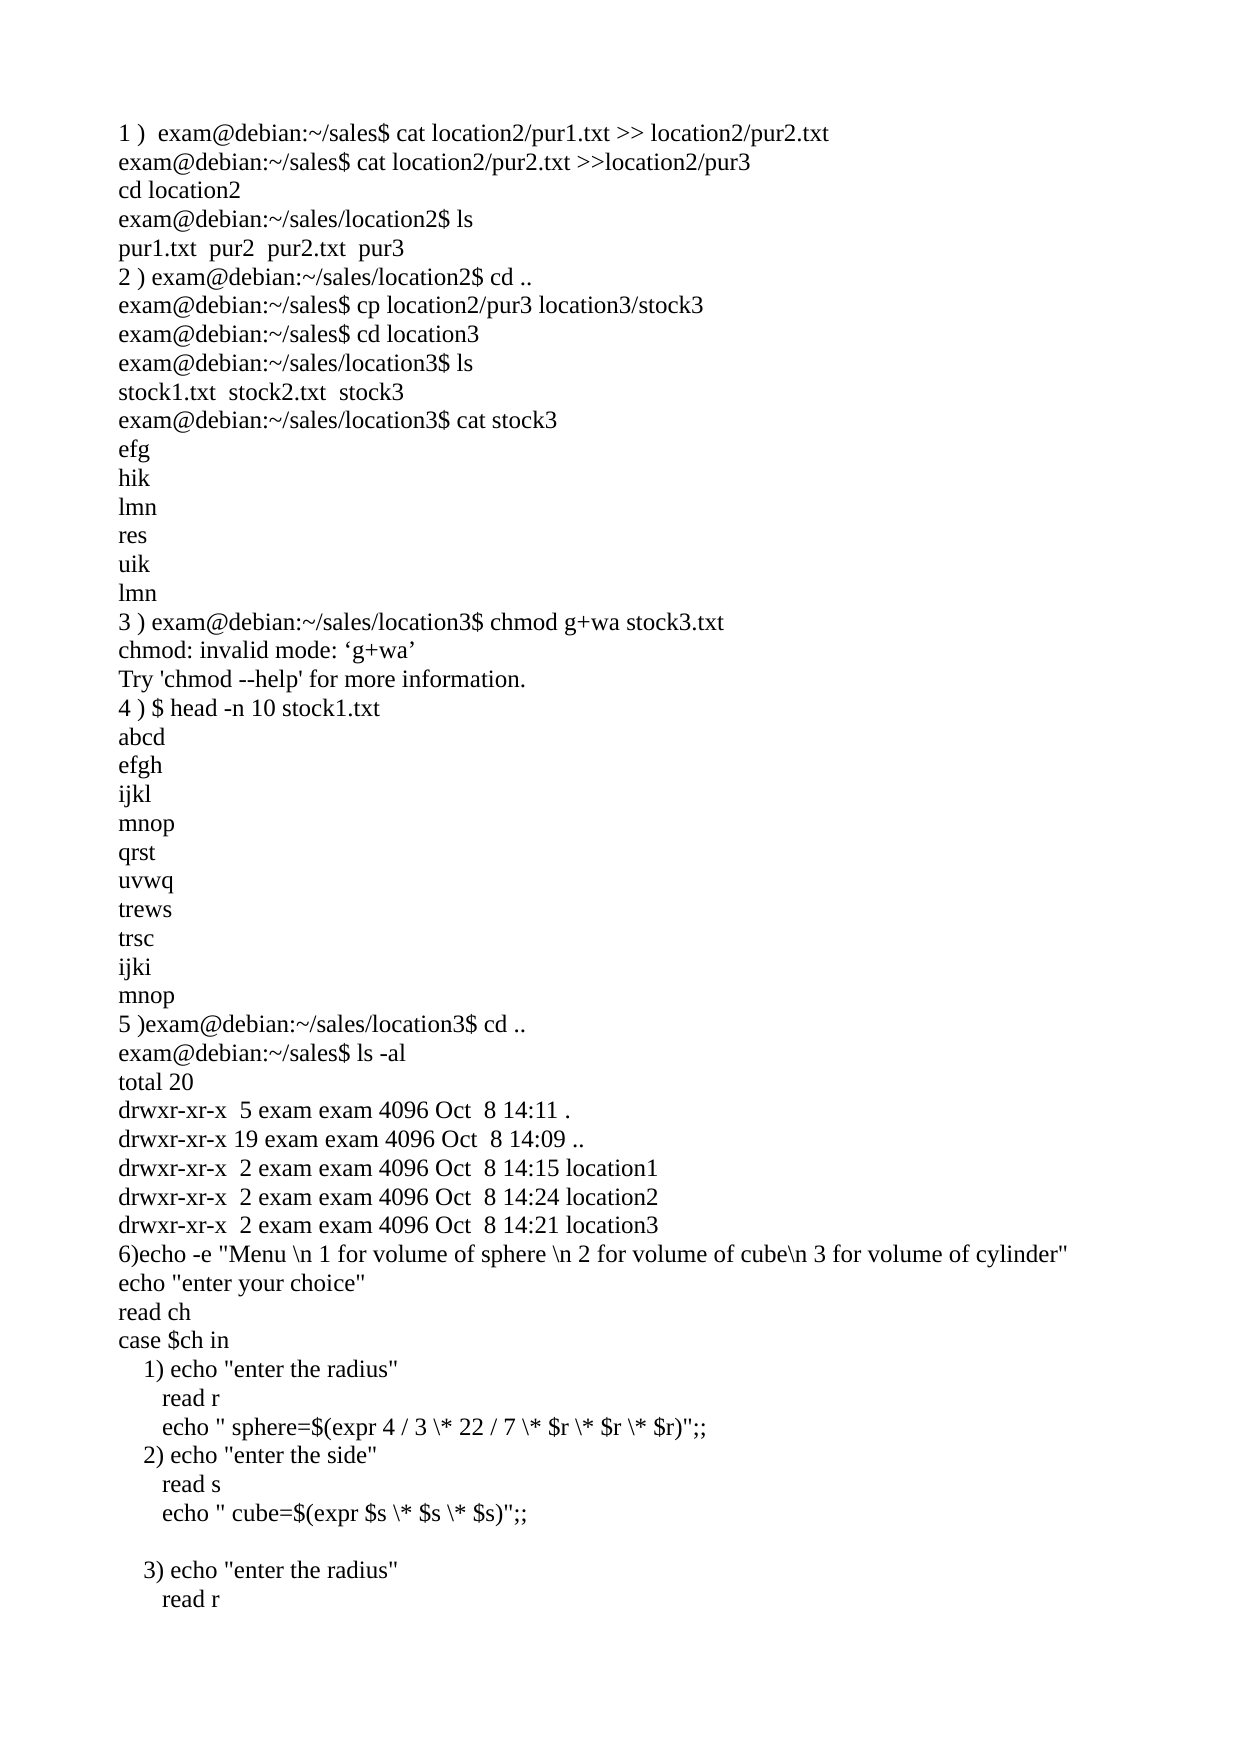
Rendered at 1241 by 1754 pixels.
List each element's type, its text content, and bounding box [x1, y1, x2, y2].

text chmod: invalid mode: ‘g+wa’ [118, 636, 1122, 664]
text 3 ) exam@debian:~/sales/location3$ chmod g+wa stock3.txt [118, 607, 1122, 636]
text exam@debian:~/sales$ cp location2/pur3 location3/stock3 [118, 291, 1122, 319]
text hik [118, 463, 1122, 492]
text efg [118, 434, 1122, 463]
text efgh [118, 751, 1122, 779]
text echo " cube=$(expr $s \* $s \* $s)";; [118, 1498, 1122, 1527]
text 4 ) $ head -n 10 stock1.txt [118, 693, 1122, 722]
text ijkl [118, 779, 1122, 808]
text read s [118, 1469, 1122, 1498]
text uik [118, 549, 1122, 578]
text drwxr-xr-x 2 exam exam 4096 Oct 8 14:24 location2 [118, 1182, 1122, 1211]
text 3) echo "enter the radius" [118, 1556, 1122, 1584]
text drwxr-xr-x 19 exam exam 4096 Oct 8 14:09 .. [118, 1124, 1122, 1153]
text exam@debian:~/sales$ cat location2/pur2.txt >>location2/pur3 [118, 147, 1122, 176]
text 1 ) exam@debian:~/sales$ cat location2/pur1.txt >> location2/pur2.txt [118, 118, 1122, 147]
text qrst [118, 837, 1122, 866]
text trews [118, 894, 1122, 923]
text 2 ) exam@debian:~/sales/location2$ cd .. [118, 262, 1122, 291]
text exam@debian:~/sales$ cd location3 [118, 319, 1122, 348]
text case $ch in [118, 1326, 1122, 1354]
text read ch [118, 1297, 1122, 1326]
text drwxr-xr-x 5 exam exam 4096 Oct 8 14:11 . [118, 1096, 1122, 1124]
text stock1.txt stock2.txt stock3 [118, 377, 1122, 406]
text 1) echo "enter the radius" [118, 1354, 1122, 1383]
text Try 'chmod --help' for more information. [118, 664, 1122, 693]
text 2) echo "enter the side" [118, 1441, 1122, 1469]
text read r [118, 1383, 1122, 1412]
text drwxr-xr-x 2 exam exam 4096 Oct 8 14:21 location3 [118, 1211, 1122, 1239]
text cd location2 [118, 176, 1122, 204]
text echo "enter your choice" [118, 1268, 1122, 1297]
text total 20 [118, 1067, 1122, 1096]
text res [118, 521, 1122, 549]
text lmn [118, 492, 1122, 521]
text trsc [118, 923, 1122, 952]
text 5 )exam@debian:~/sales/location3$ cd .. [118, 1009, 1122, 1038]
text mnop [118, 808, 1122, 837]
text pur1.txt pur2 pur2.txt pur3 [118, 233, 1122, 262]
text mnop [118, 981, 1122, 1009]
text uvwq [118, 866, 1122, 894]
text exam@debian:~/sales/location3$ cat stock3 [118, 406, 1122, 434]
text exam@debian:~/sales/location3$ ls [118, 348, 1122, 377]
text ijki [118, 952, 1122, 981]
text lmn [118, 578, 1122, 607]
text echo " sphere=$(expr 4 / 3 \* 22 / 7 \* $r \* $r \* $r)";; [118, 1412, 1122, 1441]
text abcd [118, 722, 1122, 751]
text 6)echo -e "Menu \n 1 for volume of sphere \n 2 for volume of cube\n 3 for volume of cylinder" [118, 1239, 1122, 1268]
text exam@debian:~/sales/location2$ ls [118, 204, 1122, 233]
text drwxr-xr-x 2 exam exam 4096 Oct 8 14:15 location1 [118, 1153, 1122, 1182]
text exam@debian:~/sales$ ls -al [118, 1038, 1122, 1067]
text read r [118, 1584, 1122, 1613]
